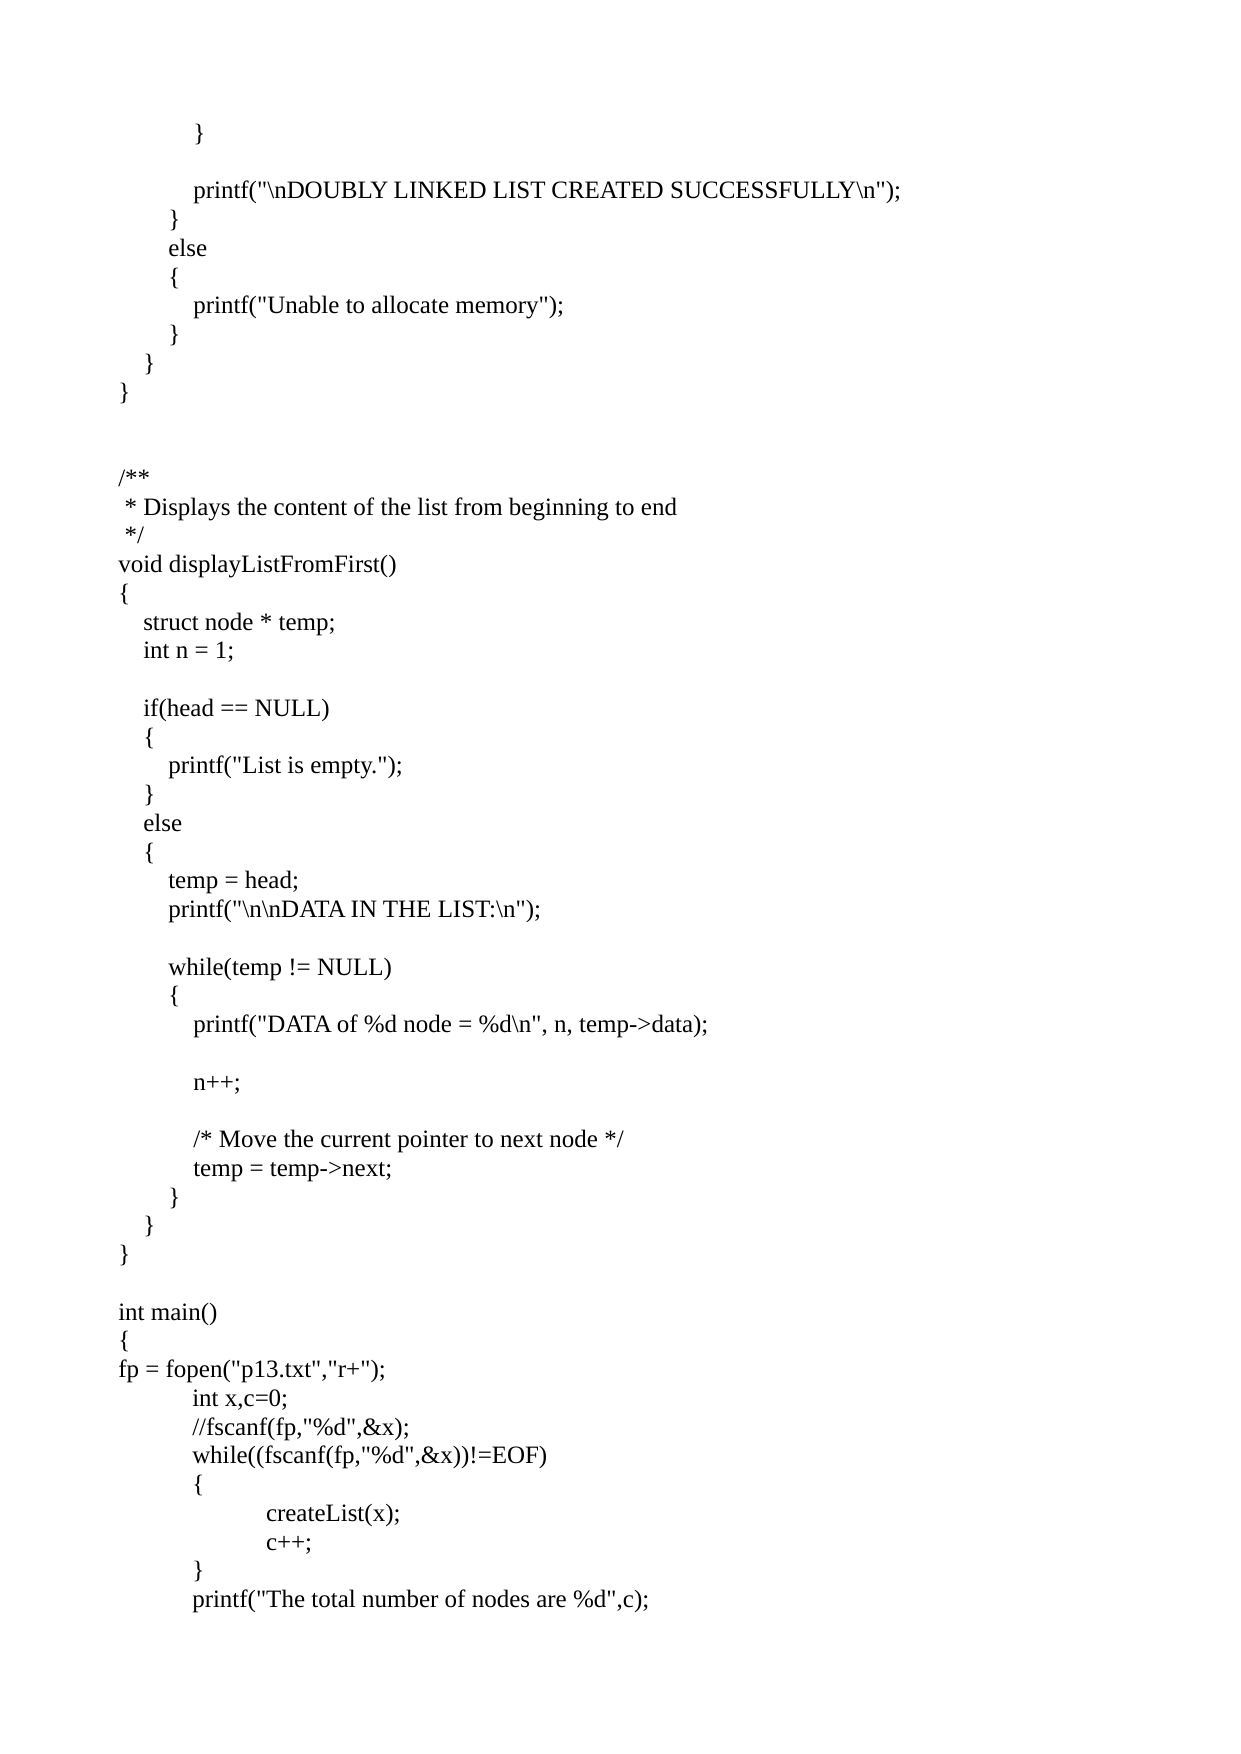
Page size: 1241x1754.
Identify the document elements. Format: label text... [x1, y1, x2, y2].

text * Displays the content of the list from beginning to end [118, 492, 1122, 521]
text //fscanf(fp,"%d",&x); [118, 1412, 1122, 1441]
text { [118, 837, 1122, 866]
text void displayListFromFirst() [118, 549, 1122, 578]
text printf("Unable to allocate memory"); [118, 291, 1122, 319]
text } [118, 348, 1122, 377]
text { [118, 722, 1122, 751]
text temp = temp->next; [118, 1153, 1122, 1182]
text printf("The total number of nodes are %d",c); [118, 1584, 1122, 1613]
text { [118, 981, 1122, 1009]
text printf("\n\nDATA IN THE LIST:\n"); [118, 894, 1122, 923]
text /* Move the current pointer to next node */ [118, 1124, 1122, 1153]
text int n = 1; [118, 636, 1122, 664]
text temp = head; [118, 866, 1122, 894]
text } [118, 319, 1122, 348]
text fp = fopen("p13.txt","r+"); [118, 1354, 1122, 1383]
text if(head == NULL) [118, 693, 1122, 722]
text } [118, 118, 1122, 147]
text } [118, 1182, 1122, 1211]
text else [118, 808, 1122, 837]
text */ [118, 521, 1122, 549]
text } [118, 204, 1122, 233]
text while((fscanf(fp,"%d",&x))!=EOF) [118, 1441, 1122, 1469]
text createList(x); [118, 1498, 1122, 1527]
text } [118, 1239, 1122, 1268]
text c++; [118, 1527, 1122, 1556]
text } [118, 1211, 1122, 1239]
text { [118, 1326, 1122, 1354]
text else [118, 233, 1122, 262]
text { [118, 578, 1122, 607]
text printf("\nDOUBLY LINKED LIST CREATED SUCCESSFULLY\n"); [118, 176, 1122, 204]
text } [118, 779, 1122, 808]
text n++; [118, 1067, 1122, 1096]
text /** [118, 463, 1122, 492]
text printf("DATA of %d node = %d\n", n, temp->data); [118, 1009, 1122, 1038]
text int main() [118, 1297, 1122, 1326]
text { [118, 1469, 1122, 1498]
text int x,c=0; [118, 1383, 1122, 1412]
text } [118, 1556, 1122, 1584]
text } [118, 377, 1122, 406]
text { [118, 262, 1122, 291]
text while(temp != NULL) [118, 952, 1122, 981]
text struct node * temp; [118, 607, 1122, 636]
text printf("List is empty."); [118, 751, 1122, 779]
